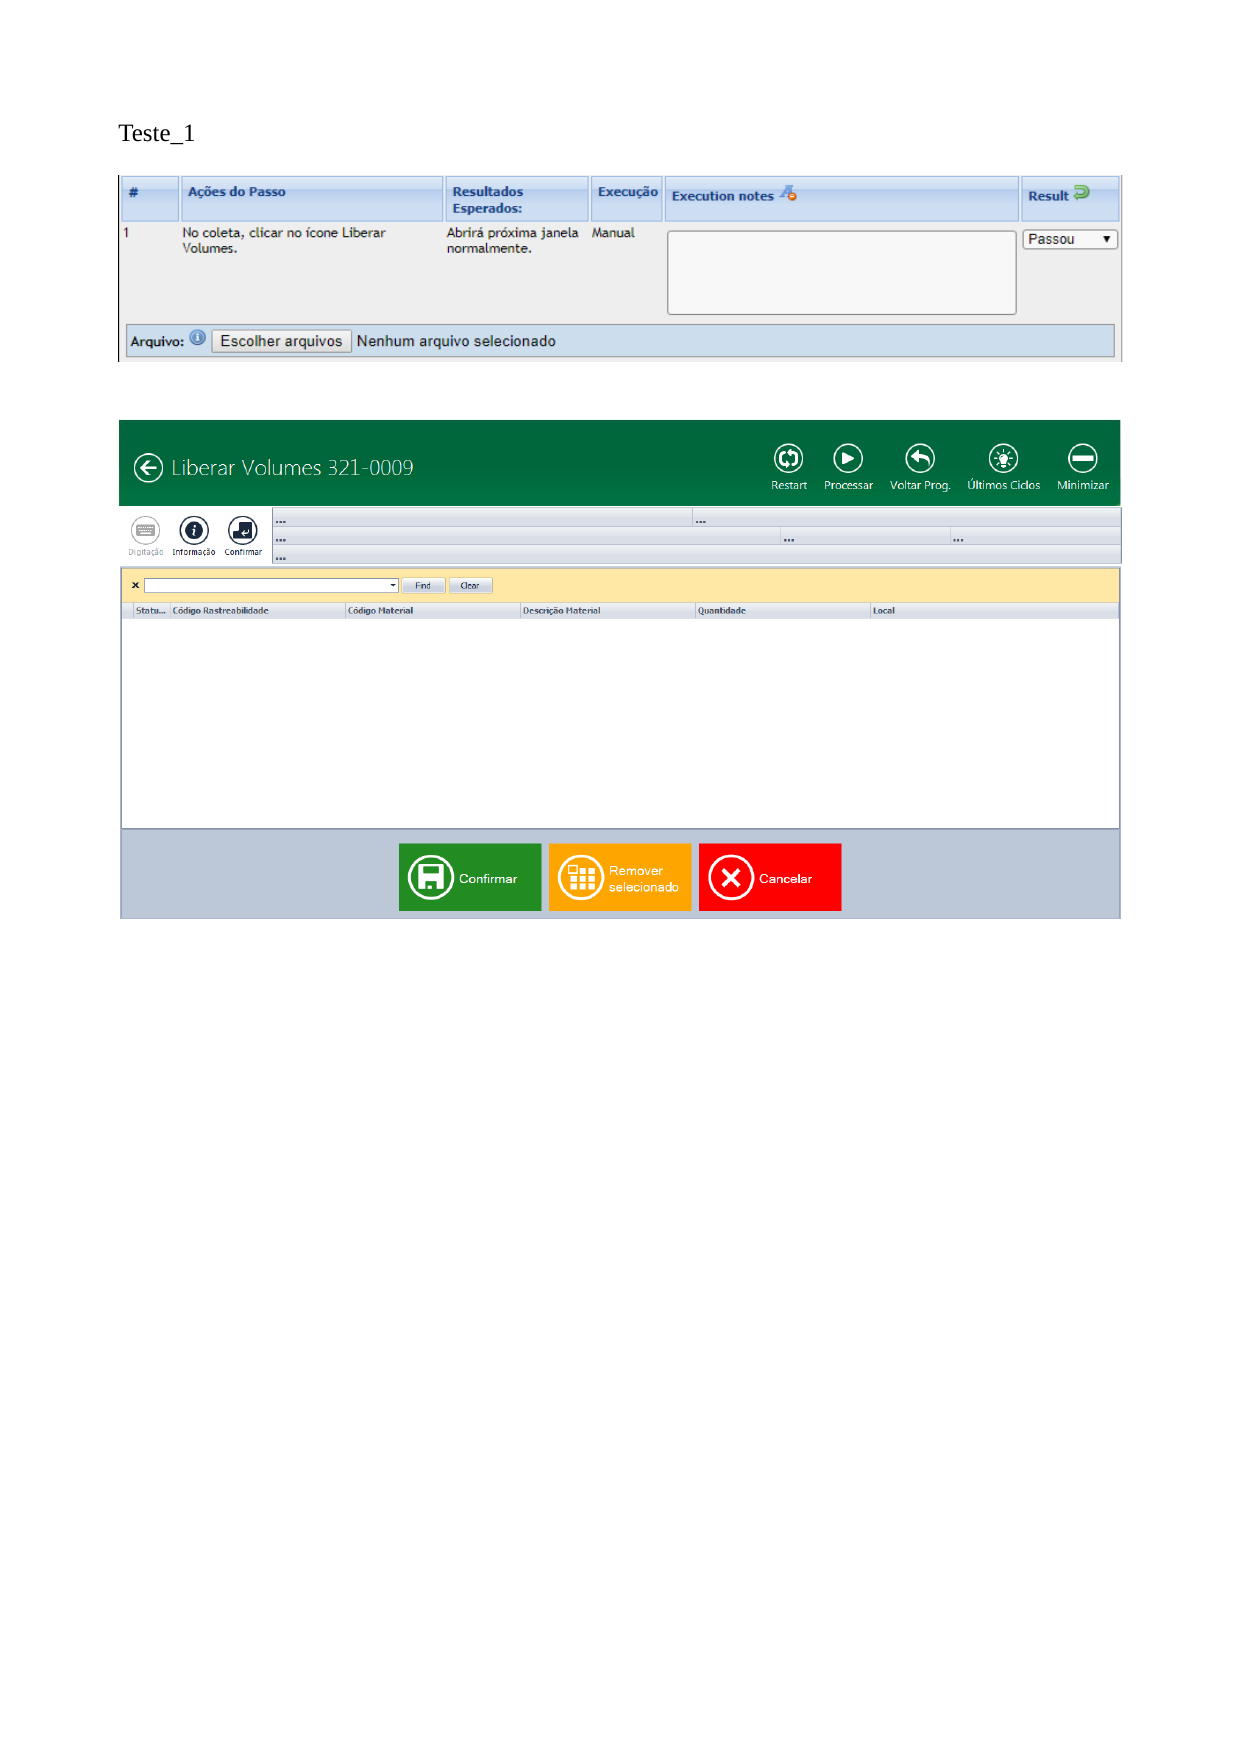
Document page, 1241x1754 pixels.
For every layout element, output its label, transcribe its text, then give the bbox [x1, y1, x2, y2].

text Teste_1 [118, 118, 1122, 147]
picture [118, 419, 1123, 919]
